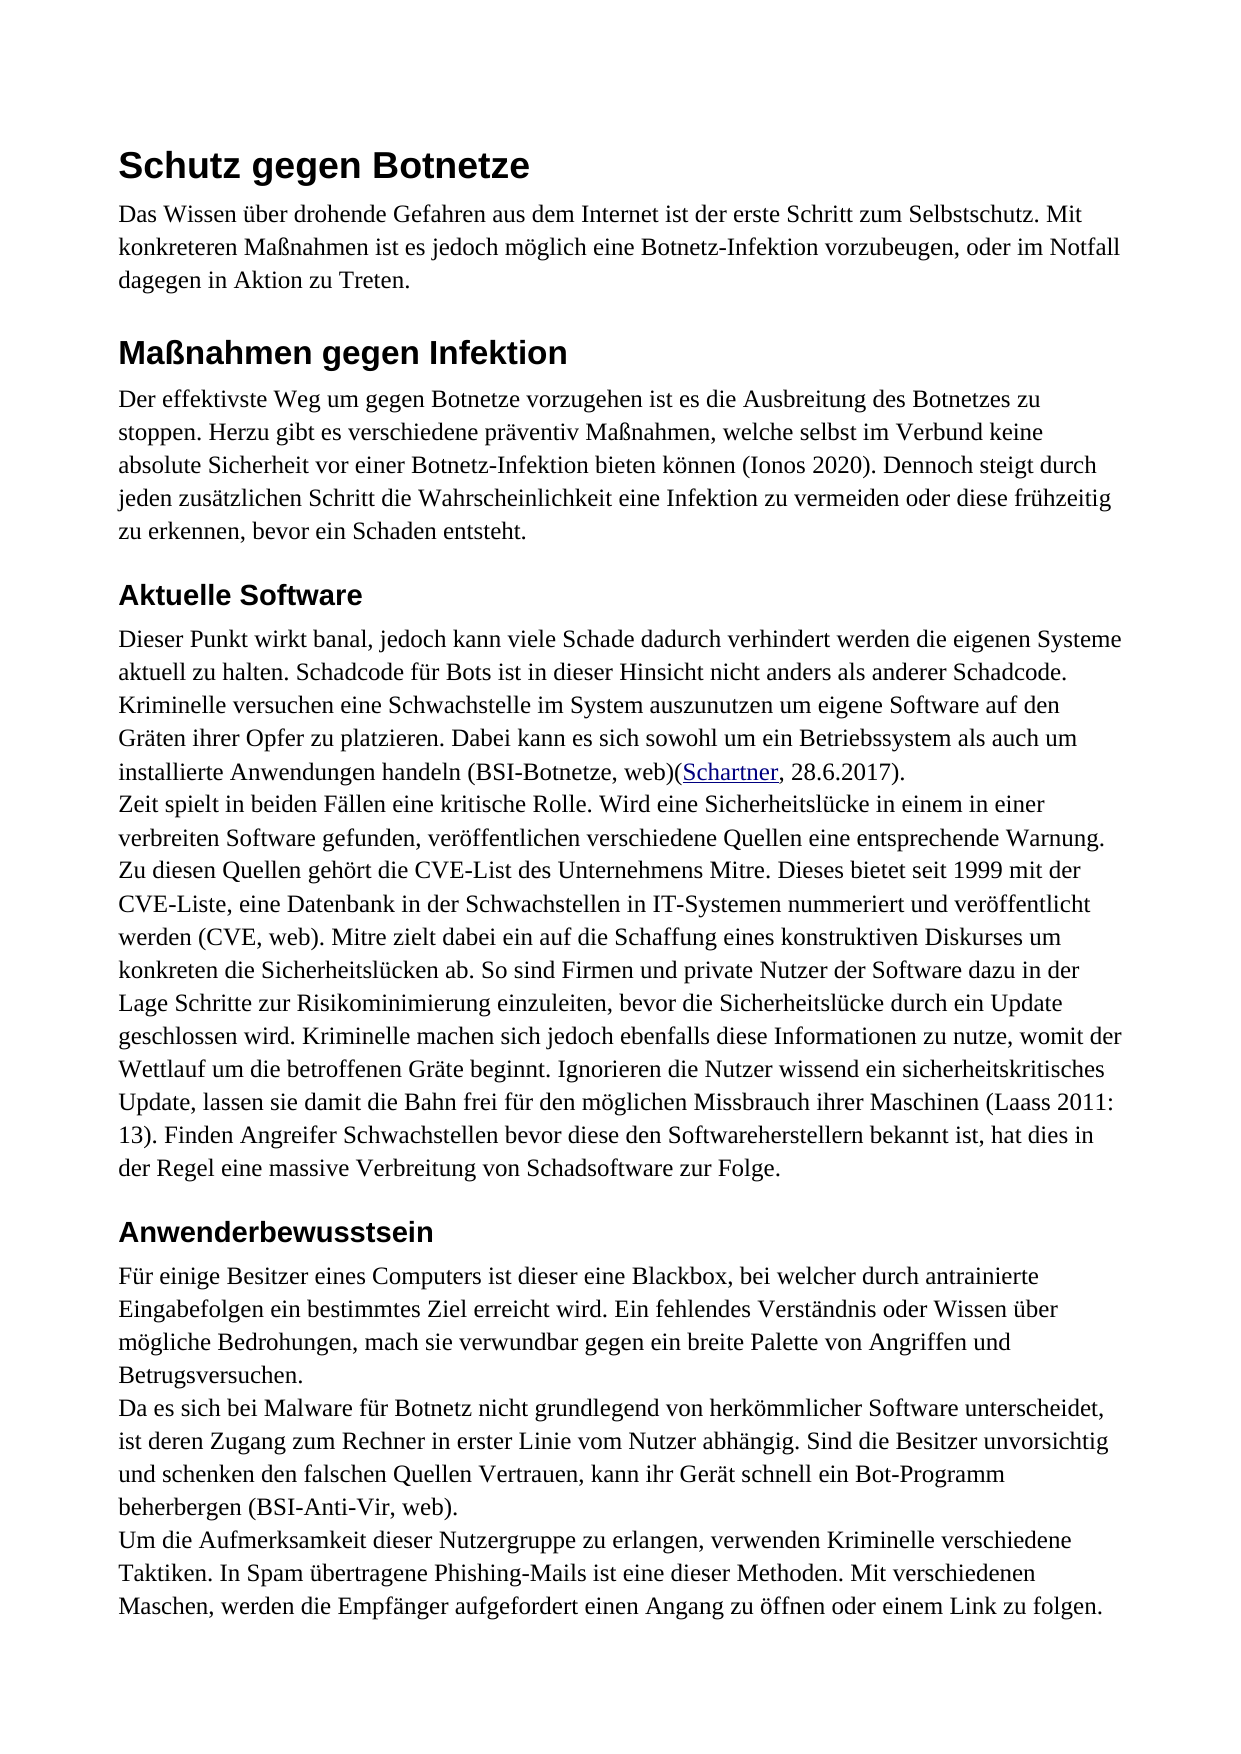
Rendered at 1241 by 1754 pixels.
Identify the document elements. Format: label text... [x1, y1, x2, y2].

text Das Wissen über drohende Gefahren aus dem Internet ist der erste Schritt zum Selbstschutz. Mit konkreteren Maßnahmen ist es jedoch möglich eine Botnetz-Infektion vorzubeugen, oder im Notfall dagegen in Aktion zu Treten. [118, 199, 1122, 293]
subtitle Anwenderbewusstsein [118, 1215, 1122, 1248]
subtitle Schutz gegen Botnetze [118, 143, 1122, 186]
subtitle Maßnahmen gegen Infektion [118, 333, 1122, 372]
text Für einige Besitzer eines Computers ist dieser eine Blackbox, bei welcher durch antrainierte Eingabefolgen ein bestimmtes Ziel erreicht wird. Ein fehlendes Verständnis oder Wissen über mögliche Bedrohungen, mach sie verwundbar gegen ein breite Palette von Angriffen und Betrugsversuchen. Da es sich bei Malware für Botnetz nicht grundlegend von herkömmlicher Software unterscheidet, ist deren Zugang zum Rechner in erster Linie vom Nutzer abhängig. Sind die Besitzer unvorsichtig und schenken den falschen Quellen Vertrauen, kann ihr Gerät schnell ein Bot-Programm beherbergen (BSI-Anti-Vir, web). Um die Aufmerksamkeit dieser Nutzergruppe zu erlangen, verwenden Kriminelle verschiedene Taktiken. In Spam übertragene Phishing-Mails ist eine dieser Methoden. Mit verschiedenen Maschen, werden die Empfänger aufgefordert einen Angang zu öffnen oder einem Link zu folgen. [118, 1261, 1122, 1620]
subtitle Aktuelle Software [118, 578, 1122, 612]
text Dieser Punkt wirkt banal, jedoch kann viele Schade dadurch verhindert werden die eigenen Systeme aktuell zu halten. Schadcode für Bots ist in dieser Hinsicht nicht anders als anderer Schadcode. Kriminelle versuchen eine Schwachstelle im System auszunutzen um eigene Software auf den Gräten ihrer Opfer zu platzieren. Dabei kann es sich sowohl um ein Betriebssystem als auch um installierte Anwendungen handeln (BSI-Botnetze, web)(Schartner, 28.6.2017). Zeit spielt in beiden Fällen eine kritische Rolle. Wird eine Sicherheitslücke in einem in einer verbreiten Software gefunden, veröffentlichen verschiedene Quellen eine entsprechende Warnung. Zu diesen Quellen gehört die CVE-List des Unternehmens Mitre. Dieses bietet seit 1999 mit der CVE-Liste, eine Datenbank in der Schwachstellen in IT-Systemen nummeriert und veröffentlicht werden (CVE, web). Mitre zielt dabei ein auf die Schaffung eines konstruktiven Diskurses um konkreten die Sicherheitslücken ab. So sind Firmen und private Nutzer der Software dazu in der Lage Schritte zur Risikominimierung einzuleiten, bevor die Sicherheitslücke durch ein Update geschlossen wird. Kriminelle machen sich jedoch ebenfalls diese Informationen zu nutze, womit der Wettlauf um die betroffenen Gräte beginnt. Ignorieren die Nutzer wissend ein sicherheitskritisches Update, lassen sie damit die Bahn frei für den möglichen Missbrauch ihrer Maschinen (Laass 2011: 13). Finden Angreifer Schwachstellen bevor diese den Softwareherstellern bekannt ist, hat dies in der Regel eine massive Verbreitung von Schadsoftware zur Folge. [118, 624, 1122, 1182]
text Der effektivste Weg um gegen Botnetze vorzugehen ist es die Ausbreitung des Botnetzes zu stoppen. Herzu gibt es verschiedene präventiv Maßnahmen, welche selbst im Verbund keine absolute Sicherheit vor einer Botnetz-Infektion bieten können (Ionos 2020). Dennoch steigt durch jeden zusätzlichen Schritt die Wahrscheinlichkeit eine Infektion zu vermeiden oder diese frühzeitig zu erkennen, bevor ein Schaden entsteht. [118, 384, 1122, 545]
